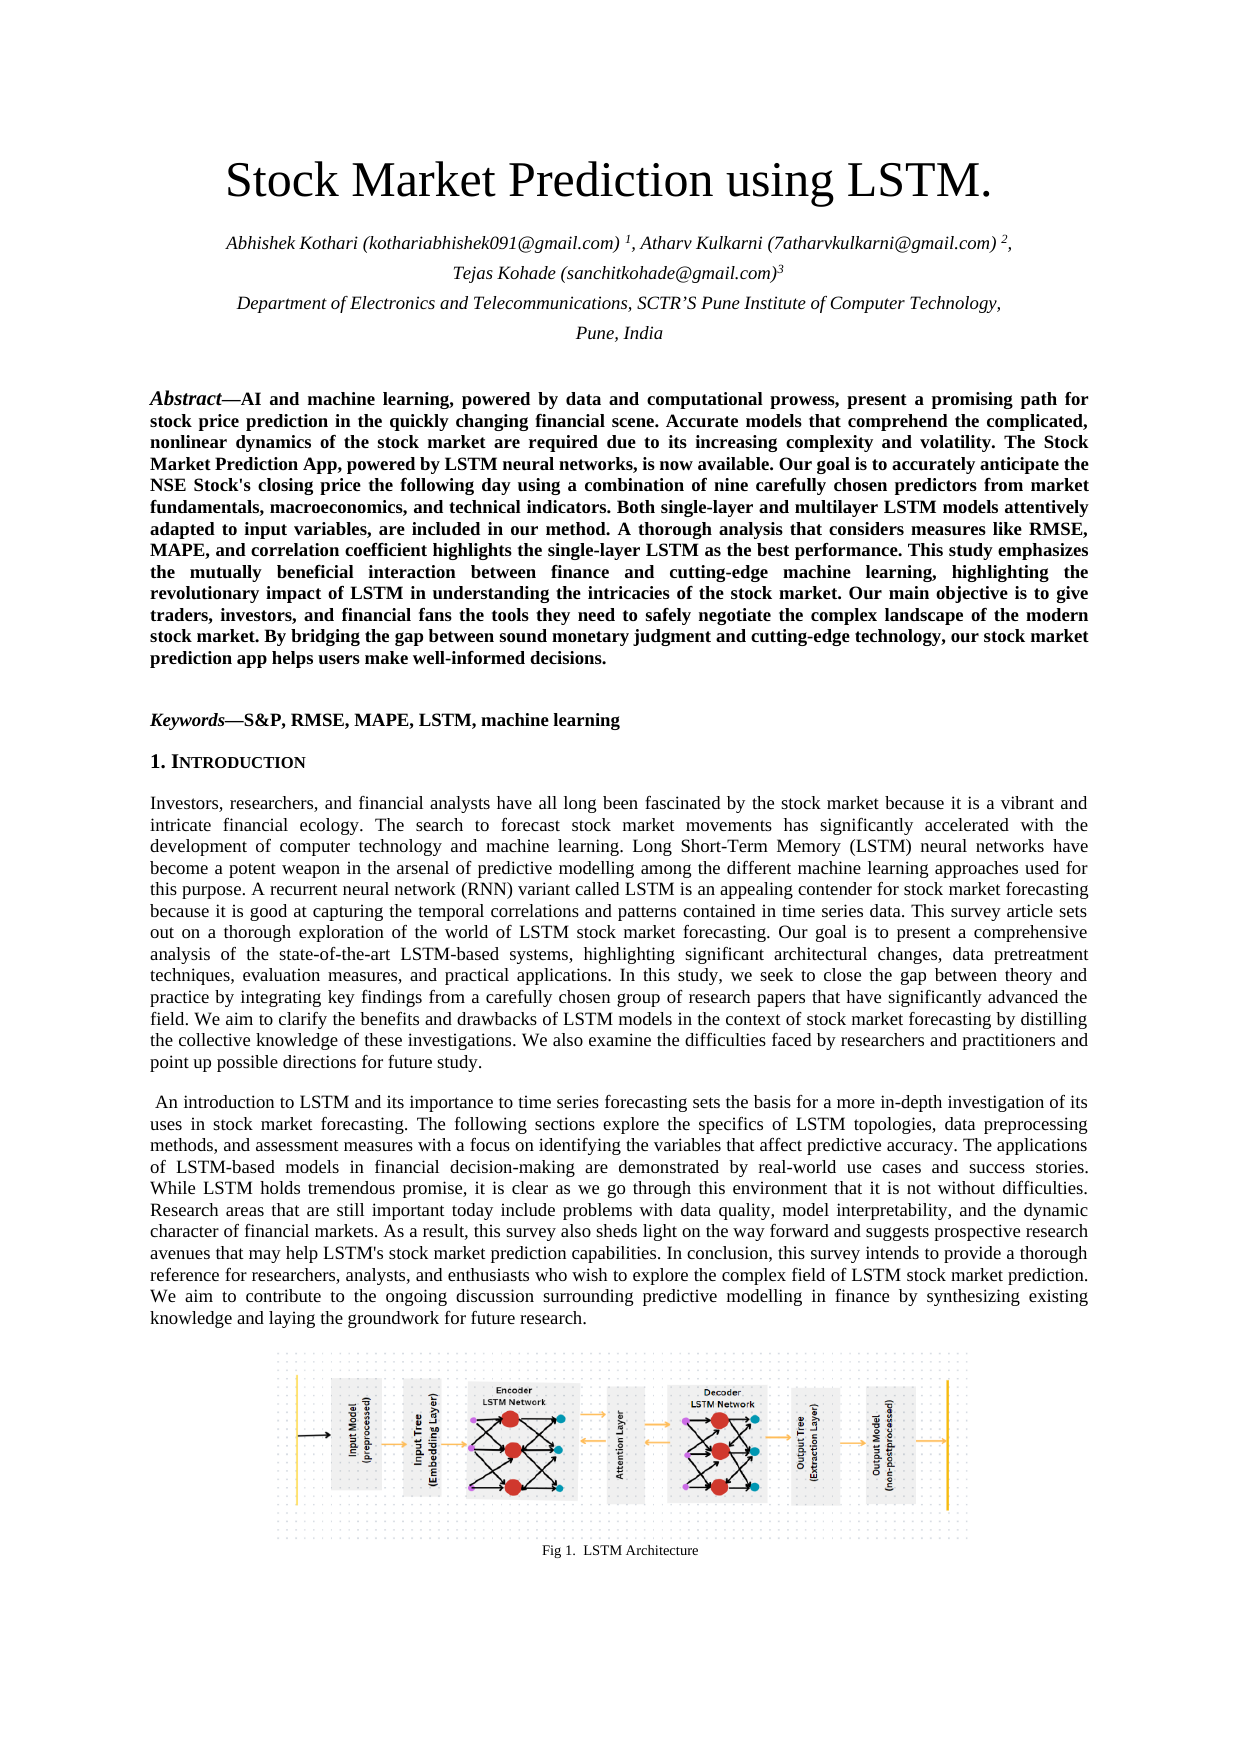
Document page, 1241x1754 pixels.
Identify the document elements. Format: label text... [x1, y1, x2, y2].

text Tejas Kohade (sanchitkohade@gmail.com)3 [150, 267, 774, 282]
text Fig 1. LSTM Architecture [150, 1347, 1090, 1558]
text Tejas Kohade (sanchitkohade@gmail.com)3 [772, 267, 1090, 282]
text Abhishek Kothari (kothariabhishek091@gmail.com) 1, Atharv Kulkarni (7atharvkulkarni@gmail.com) 2, [615, 237, 994, 252]
text Investors, researchers, and financial analysts have all long been fascinated by the stock market because it is a vibrant and intricate financial ecology. The search to forecast stock market movements has significantly accelerated with the development of computer technology and machine learning. Long Short-Term Memory (LSTM) neural networks have become a potent weapon in the arsenal of predictive modelling among the different machine learning approaches used for this purpose. A recurrent neural network (RNN) variant called LSTM is an appealing contender for stock market forecasting because it is good at capturing the temporal correlations and patterns contained in time series data. This survey article sets out on a thorough exploration of the world of LSTM stock market forecasting. Our goal is to present a comprehensive analysis of the state-of-the-art LSTM-based systems, highlighting significant architectural changes, data pretreatment techniques, evaluation measures, and practical applications. In this study, we seek to close the gap between theory and practice by integrating key findings from a carefully chosen group of research papers that have significantly advanced the field. We aim to clarify the benefits and drawbacks of LSTM models in the context of stock market forecasting by distilling the collective knowledge of these investigations. We also examine the difficulties faced by researchers and practitioners and point up possible directions for future study. [150, 792, 1090, 1072]
text Keywords—S&P, RMSE, MAPE, LSTM, machine learning [150, 709, 1090, 730]
text Department of Electronics and Telecommunications, SCTR’S Pune Institute of Computer Technology, [821, 297, 1090, 312]
text 1. INTRODUCTION [150, 749, 1090, 773]
text Abstract—AI and machine learning, powered by data and computational prowess, present a promising path for stock price prediction in the quickly changing financial scene. Accurate models that comprehend the complicated, nonlinear dynamics of the stock market are required due to its increasing complexity and volatility. The Stock Market Prediction App, powered by LSTM neural networks, is now available. Our goal is to accurately anticipate the NSE Stock's closing price the following day using a combination of nine carefully chosen predictors from market fundamentals, macroeconomics, and technical indicators. Both single-layer and multilayer LSTM models attentively adapted to input variables, are included in our method. A thorough analysis that considers measures like RMSE, MAPE, and correlation coefficient highlights the single-layer LSTM as the best performance. This study emphasizes the mutually beneficial interaction between finance and cutting-edge machine learning, highlighting the revolutionary impact of LSTM in understanding the intricacies of the stock market. Our main objective is to give traders, investors, and financial fans the tools they need to safely negotiate the complex landscape of the modern stock market. By bridging the gap between sound monetary judgment and cutting-edge technology, our stock market prediction app helps users make well-informed decisions. [150, 386, 1090, 668]
text Department of Electronics and Telecommunications, SCTR’S Pune Institute of Computer Technology, [150, 297, 343, 312]
text Pune, India [150, 327, 1090, 342]
text An introduction to LSTM and its importance to time series forecasting sets the basis for a more in-depth investigation of its uses in stock market forecasting. The following sections explore the specifics of LSTM topologies, data preprocessing methods, and assessment measures with a focus on identifying the variables that affect predictive accuracy. The applications of LSTM-based models in financial decision-making are demonstrated by real-world use cases and success stories. While LSTM holds tremendous promise, it is clear as we go through this environment that it is not without difficulties. Research areas that are still important today include problems with data quality, model interpretability, and the dynamic character of financial markets. As a result, this survey also sheds light on the way forward and suggests prospective research avenues that may help LSTM's stock market prediction capabilities. In conclusion, this survey intends to provide a thorough reference for researchers, analysts, and enthusiasts who wish to explore the complex field of LSTM stock market prediction. We aim to contribute to the ongoing discussion surrounding predictive modelling in finance by synthesizing existing knowledge and laying the groundwork for future research. [150, 1091, 1090, 1328]
text Abhishek Kothari (kothariabhishek091@gmail.com) 1, Atharv Kulkarni (7atharvkulkarni@gmail.com) 2, [150, 237, 617, 252]
text Department of Electronics and Telecommunications, SCTR’S Pune Institute of Computer Technology, [342, 297, 822, 312]
text Stock Market Prediction using LSTM. [225, 150, 1090, 207]
